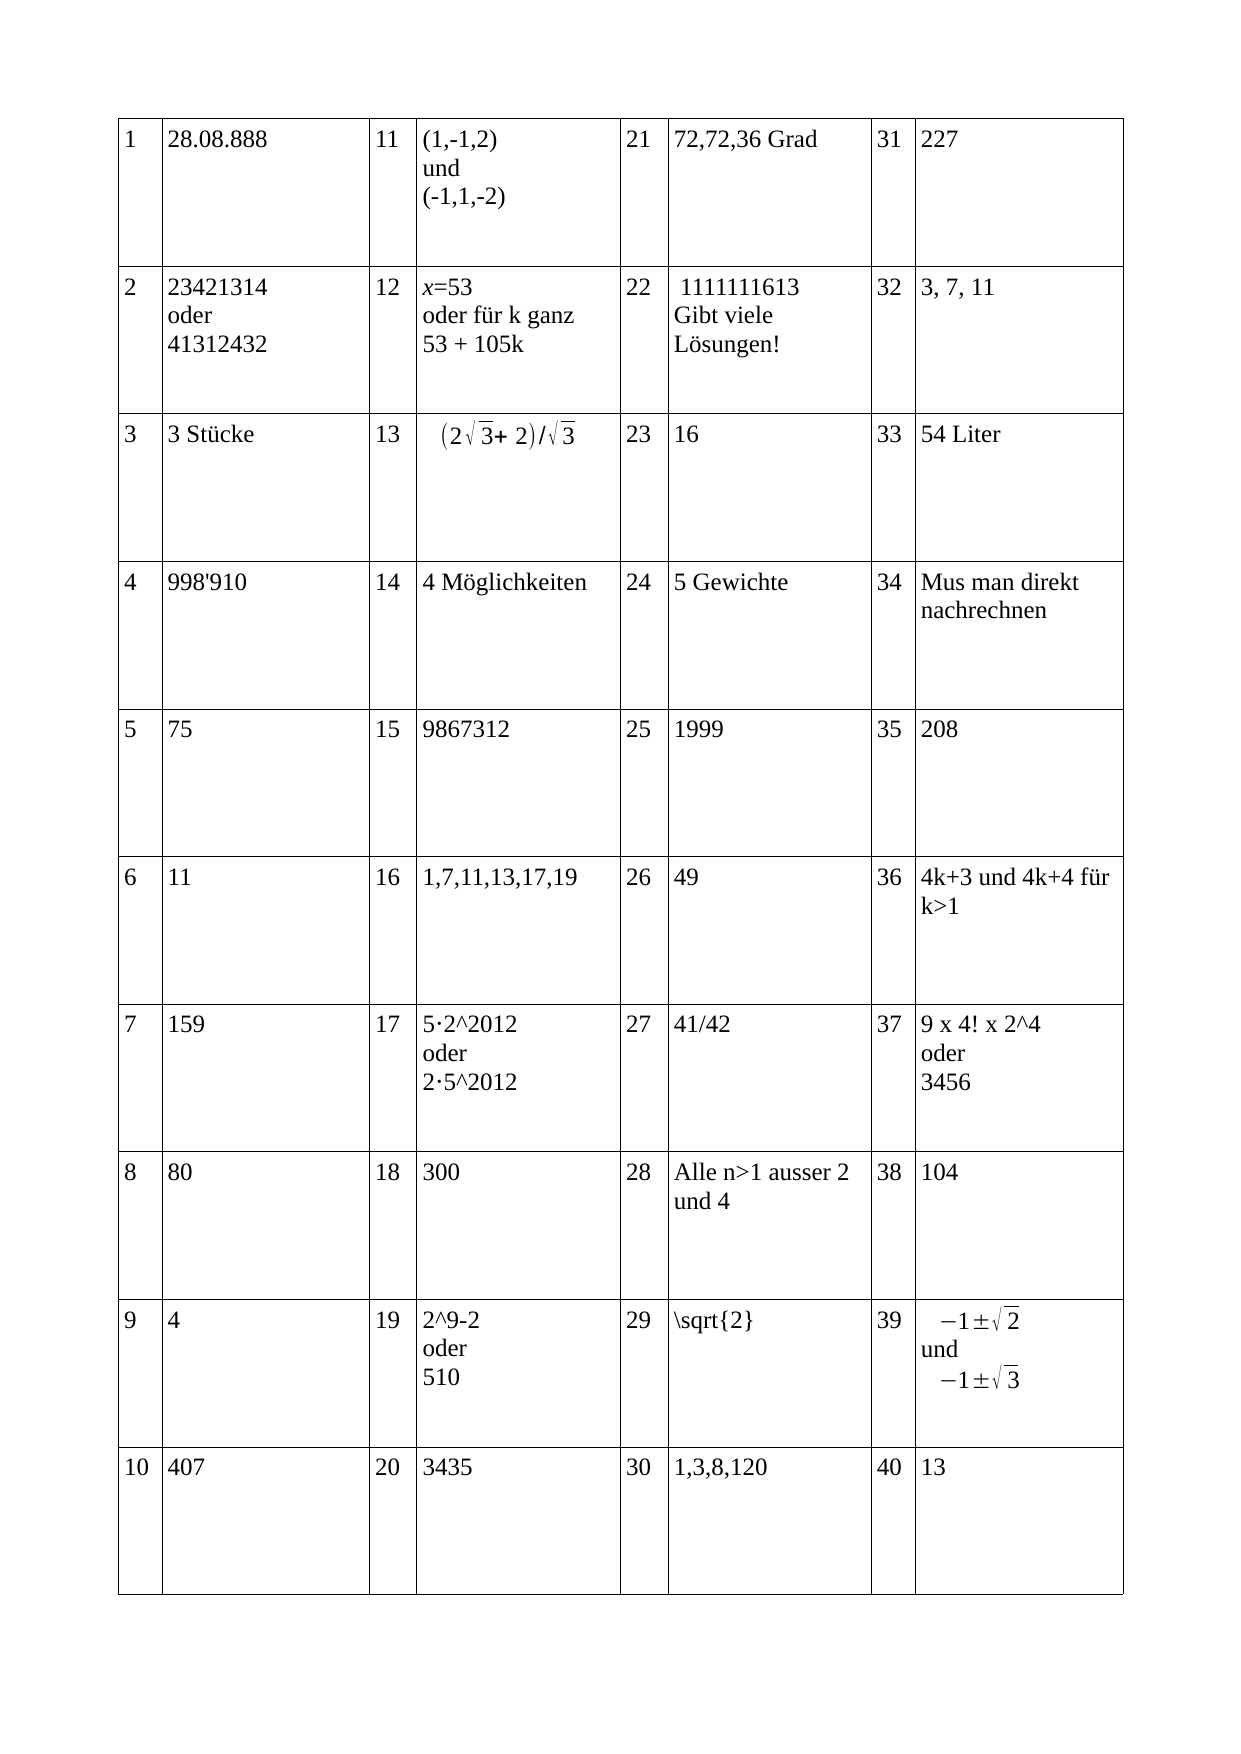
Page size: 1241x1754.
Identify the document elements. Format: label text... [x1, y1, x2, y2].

table_cell x=53 oder für k ganz 53 + 105k [417, 267, 620, 413]
table_cell 17 [370, 1005, 416, 1151]
table_cell 24 [621, 562, 668, 708]
table_cell 4 Möglichkeiten [417, 562, 620, 708]
table_cell 28 [621, 1152, 668, 1299]
table_cell Alle n>1 ausser 2 und 4 [669, 1152, 871, 1299]
table_cell 9 [119, 1300, 162, 1447]
table_header 28.08.888 [163, 119, 369, 266]
table_cell 4 [119, 562, 162, 708]
table_cell 104 [916, 1152, 1123, 1299]
table_cell 40 [872, 1448, 915, 1594]
table_cell Mus man direkt nachrechnen [916, 562, 1123, 708]
table_cell 14 [370, 562, 416, 708]
table_cell 407 [163, 1448, 369, 1594]
table_cell 19 [370, 1300, 416, 1447]
table_cell 2 [119, 267, 162, 413]
table_cell 80 [163, 1152, 369, 1299]
table_cell 11 [163, 857, 369, 1004]
table_cell 16 [669, 414, 871, 561]
table_header 21 [621, 119, 668, 266]
table_cell 22 [621, 267, 668, 413]
table_cell 9 x 4! x 2^4 oder 3456 [916, 1005, 1123, 1151]
table_cell 1,3,8,120 [669, 1448, 871, 1594]
table_cell 39 [872, 1300, 915, 1447]
table_cell 8 [119, 1152, 162, 1299]
table_cell 18 [370, 1152, 416, 1299]
table_cell 29 [621, 1300, 668, 1447]
table_cell 25 [621, 710, 668, 856]
table_cell 300 [417, 1152, 620, 1299]
table_cell 7 [119, 1005, 162, 1151]
table_cell 35 [872, 710, 915, 856]
table_cell 23 [621, 414, 668, 561]
table_cell 16 [370, 857, 416, 1004]
table_header 227 [916, 119, 1123, 266]
table_cell 20 [370, 1448, 416, 1594]
table_cell 1999 [669, 710, 871, 856]
table_cell 5 Gewichte [669, 562, 871, 708]
table_cell 38 [872, 1152, 915, 1299]
table_cell 26 [621, 857, 668, 1004]
table_cell 9867312 [417, 710, 620, 856]
table_cell 1111111613 Gibt viele Lösungen! [669, 267, 871, 413]
table_cell 208 [916, 710, 1123, 856]
table_header 11 [370, 119, 416, 266]
table_cell 1,7,11,13,17,19 [417, 857, 620, 1004]
table_cell 30 [621, 1448, 668, 1594]
table_cell 6 [119, 857, 162, 1004]
table_cell 10 [119, 1448, 162, 1594]
table_cell [417, 414, 620, 561]
table_header 1 [119, 119, 162, 266]
table_cell \sqrt{2} [669, 1300, 871, 1447]
table_cell 3 Stücke [163, 414, 369, 561]
table_cell 13 [370, 414, 416, 561]
table_cell 27 [621, 1005, 668, 1151]
table_cell 4 [163, 1300, 369, 1447]
table_cell 23421314 oder 41312432 [163, 267, 369, 413]
table_header 31 [872, 119, 915, 266]
table_cell 32 [872, 267, 915, 413]
table_cell 998'910 [163, 562, 369, 708]
table_cell 3 [119, 414, 162, 561]
table_cell 159 [163, 1005, 369, 1151]
table_cell 2^9-2 oder 510 [417, 1300, 620, 1447]
table_cell 33 [872, 414, 915, 561]
table_cell 5 [119, 710, 162, 856]
table_cell 34 [872, 562, 915, 708]
table_cell 3, 7, 11 [916, 267, 1123, 413]
table_cell und [916, 1300, 1123, 1447]
table_cell 36 [872, 857, 915, 1004]
table_cell 5⋅2^2012 oder 2⋅5^2012 [417, 1005, 620, 1151]
table_cell 49 [669, 857, 871, 1004]
table_cell 15 [370, 710, 416, 856]
table_cell 12 [370, 267, 416, 413]
table_header (1,-1,2) und (-1,1,-2) [417, 119, 620, 266]
table_cell 4k+3 und 4k+4 für k>1 [916, 857, 1123, 1004]
table_header 72,72,36 Grad [669, 119, 871, 266]
table_cell 41/42 [669, 1005, 871, 1151]
table_cell 54 Liter [916, 414, 1123, 561]
table_cell 37 [872, 1005, 915, 1151]
table_cell 13 [916, 1448, 1123, 1594]
table_cell 75 [163, 710, 369, 856]
table_cell 3435 [417, 1448, 620, 1594]
